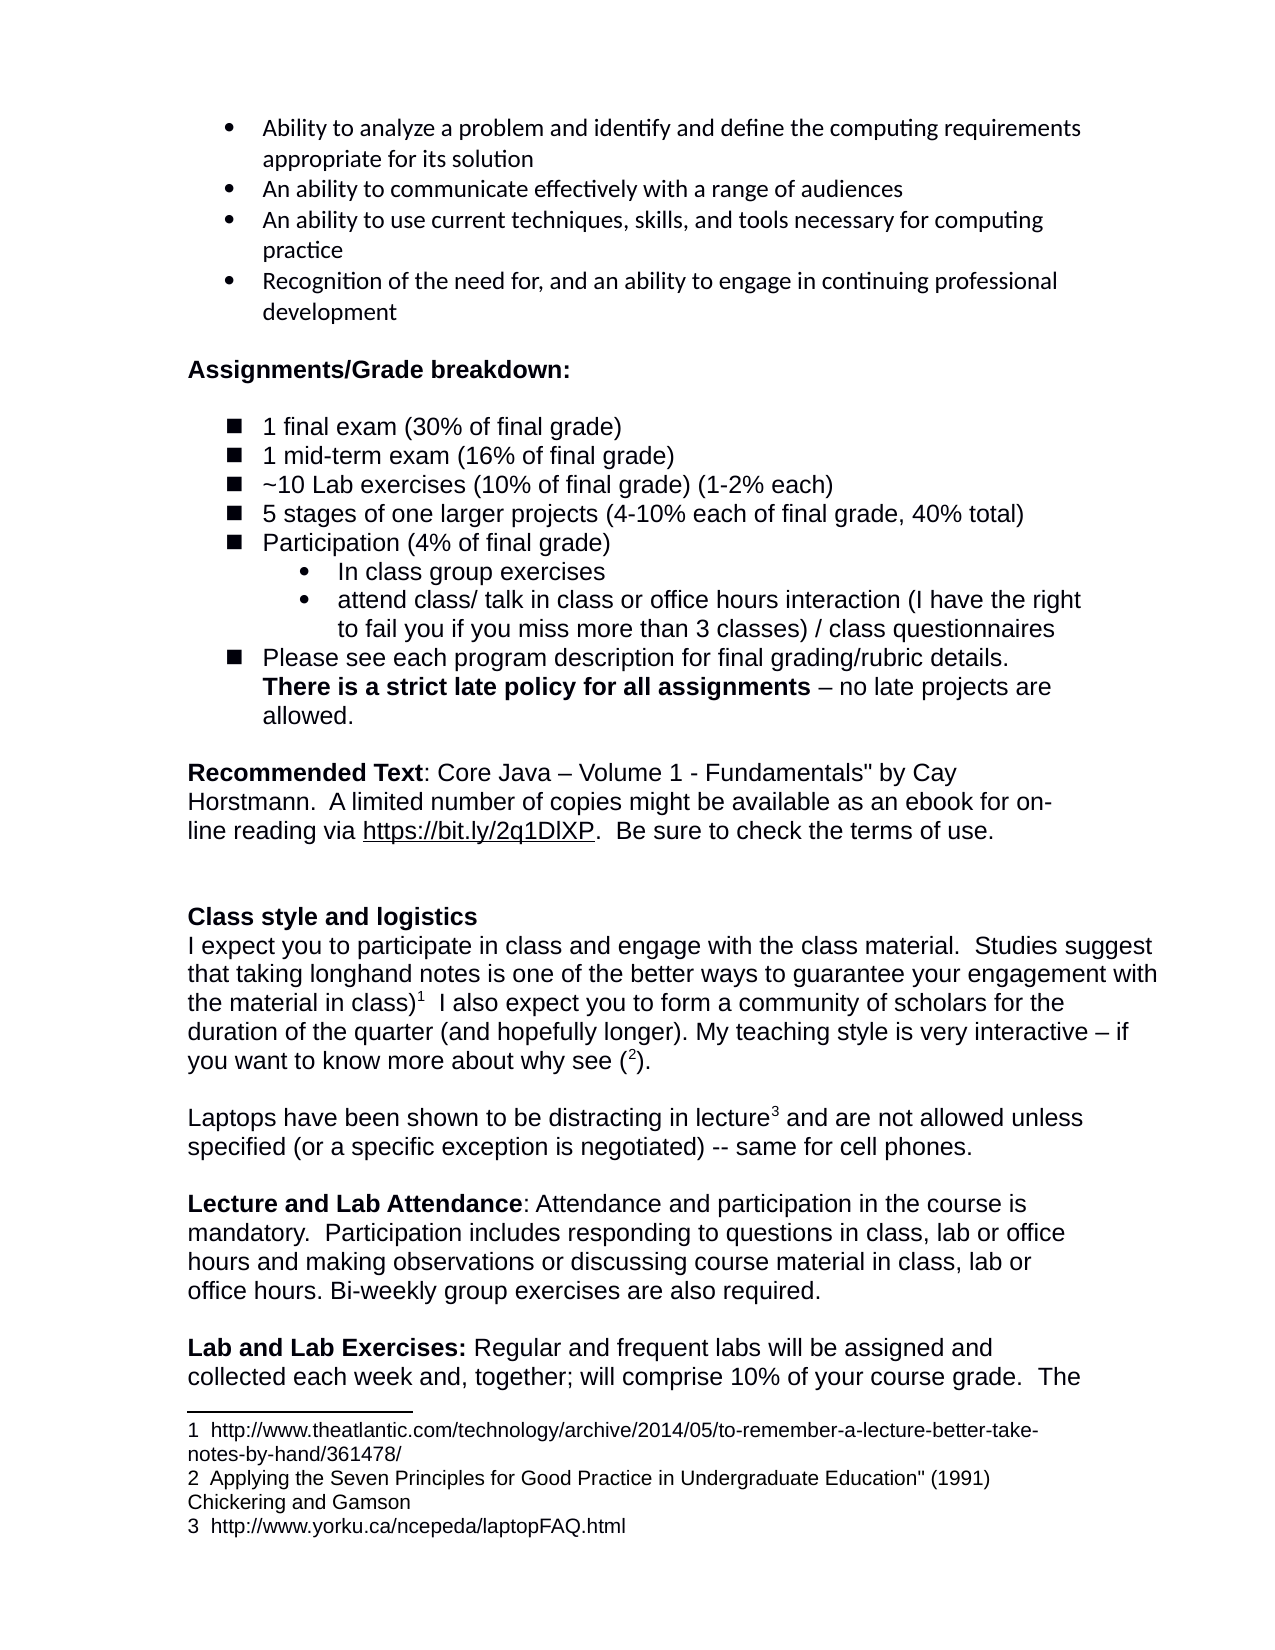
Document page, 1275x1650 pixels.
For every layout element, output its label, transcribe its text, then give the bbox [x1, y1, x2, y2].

list attend class/ talk in class or office hours interaction (I have the right to fail you if you miss more than 3 classes) / class questionnaires [300, 586, 1087, 643]
text http://www.yorku.ca/ncepeda/laptopFAQ.html [187, 1513, 1087, 1537]
list 1 mid-term exam (16% of final grade) [225, 441, 1087, 470]
text Laptops have been shown to be distracting in lecture and are not allowed unless specified (or a specific exception is negotiated) -- same for cell phones. [187, 1103, 1162, 1161]
list 5 stages of one larger projects (4-10% each of final grade, 40% total) [225, 499, 1087, 528]
text I expect you to participate in class and engage with the class material. Studies suggest that taking longhand notes is one of the better ways to guarantee your engagement with the material in class) I also expect you to form a community of scholars for the duration of the quarter (and hopefully longer). My teaching style is very interactive – if you want to know more about why see (). [187, 931, 1162, 1074]
list Participation (4% of final grade) [225, 528, 1087, 557]
text Applying the Seven Principles for Good Practice in Undergraduate Education" (1991) Chickering and Gamson [187, 1466, 1087, 1513]
list In class group exercises [300, 557, 1087, 586]
text Lab and Lab Exercises: Regular and frequent labs will be assigned and collected each week and, together; will comprise 10% of your course grade. The [187, 1333, 1087, 1391]
list An ability to use current techniques, skills, and tools necessary for computing practice [225, 204, 1087, 265]
list 1 final exam (30% of final grade) [225, 412, 1087, 441]
list ~10 Lab exercises (10% of final grade) (1-2% each) [225, 470, 1087, 499]
text Lecture and Lab Attendance: Attendance and participation in the course is mandatory. Participation includes responding to questions in class, lab or office hours and making observations or discussing course material in class, lab or office hours. Bi-weekly group exercises are also required. [187, 1189, 1087, 1304]
text Assignments/Grade breakdown: [187, 355, 1162, 384]
list An ability to communicate effectively with a range of audiences [225, 173, 1087, 204]
text http://www.theatlantic.com/technology/archive/2014/05/to-remember-a-lecture-better-take-notes-by-hand/361478/ [187, 1418, 1087, 1466]
text Recommended Text: Core Java – Volume 1 - Fundamentals" by Cay Horstmann. A limited number of copies might be available as an ebook for on-line reading via https://bit.ly/2q1DlXP. Be sure to check the terms of use. [187, 758, 1087, 844]
text Class style and logistics [187, 902, 1162, 931]
list Recognition of the need for, and an ability to engage in continuing professional development [225, 265, 1087, 326]
list Please see each program description for final grading/rubric details. There is a strict late policy for all assignments – no late projects are allowed. [225, 643, 1087, 729]
list Ability to analyze a problem and identify and define the computing requirements appropriate for its solution [225, 112, 1087, 173]
